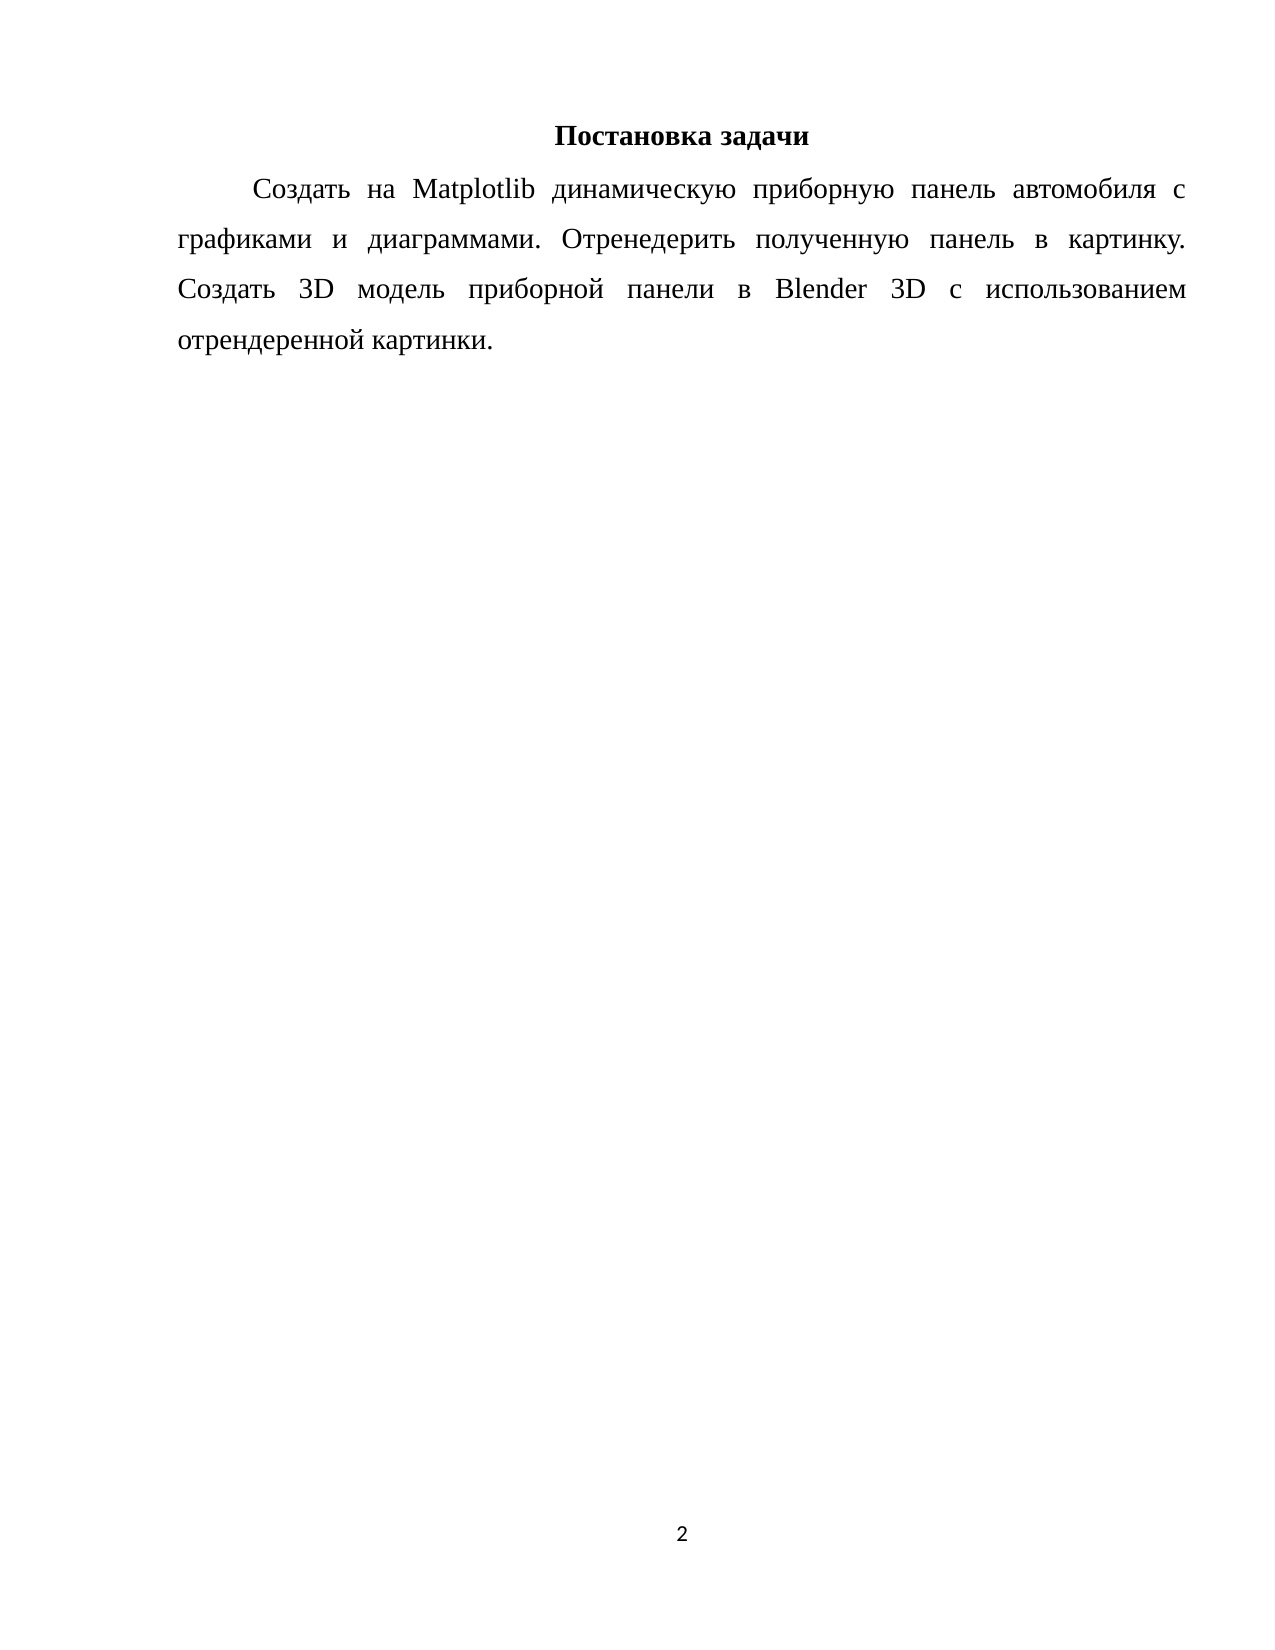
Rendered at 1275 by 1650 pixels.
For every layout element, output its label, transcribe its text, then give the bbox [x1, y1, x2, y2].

subtitle Постановка задачи [177, 118, 1186, 152]
text Создать на Matplotlib динамическую приборную панель автомобиля с графиками и диаграммами. Отренедерить полученную панель в картинку. Создать 3D модель приборной панели в Blender 3D с использованием отрендеренной картинки. [177, 171, 1186, 355]
